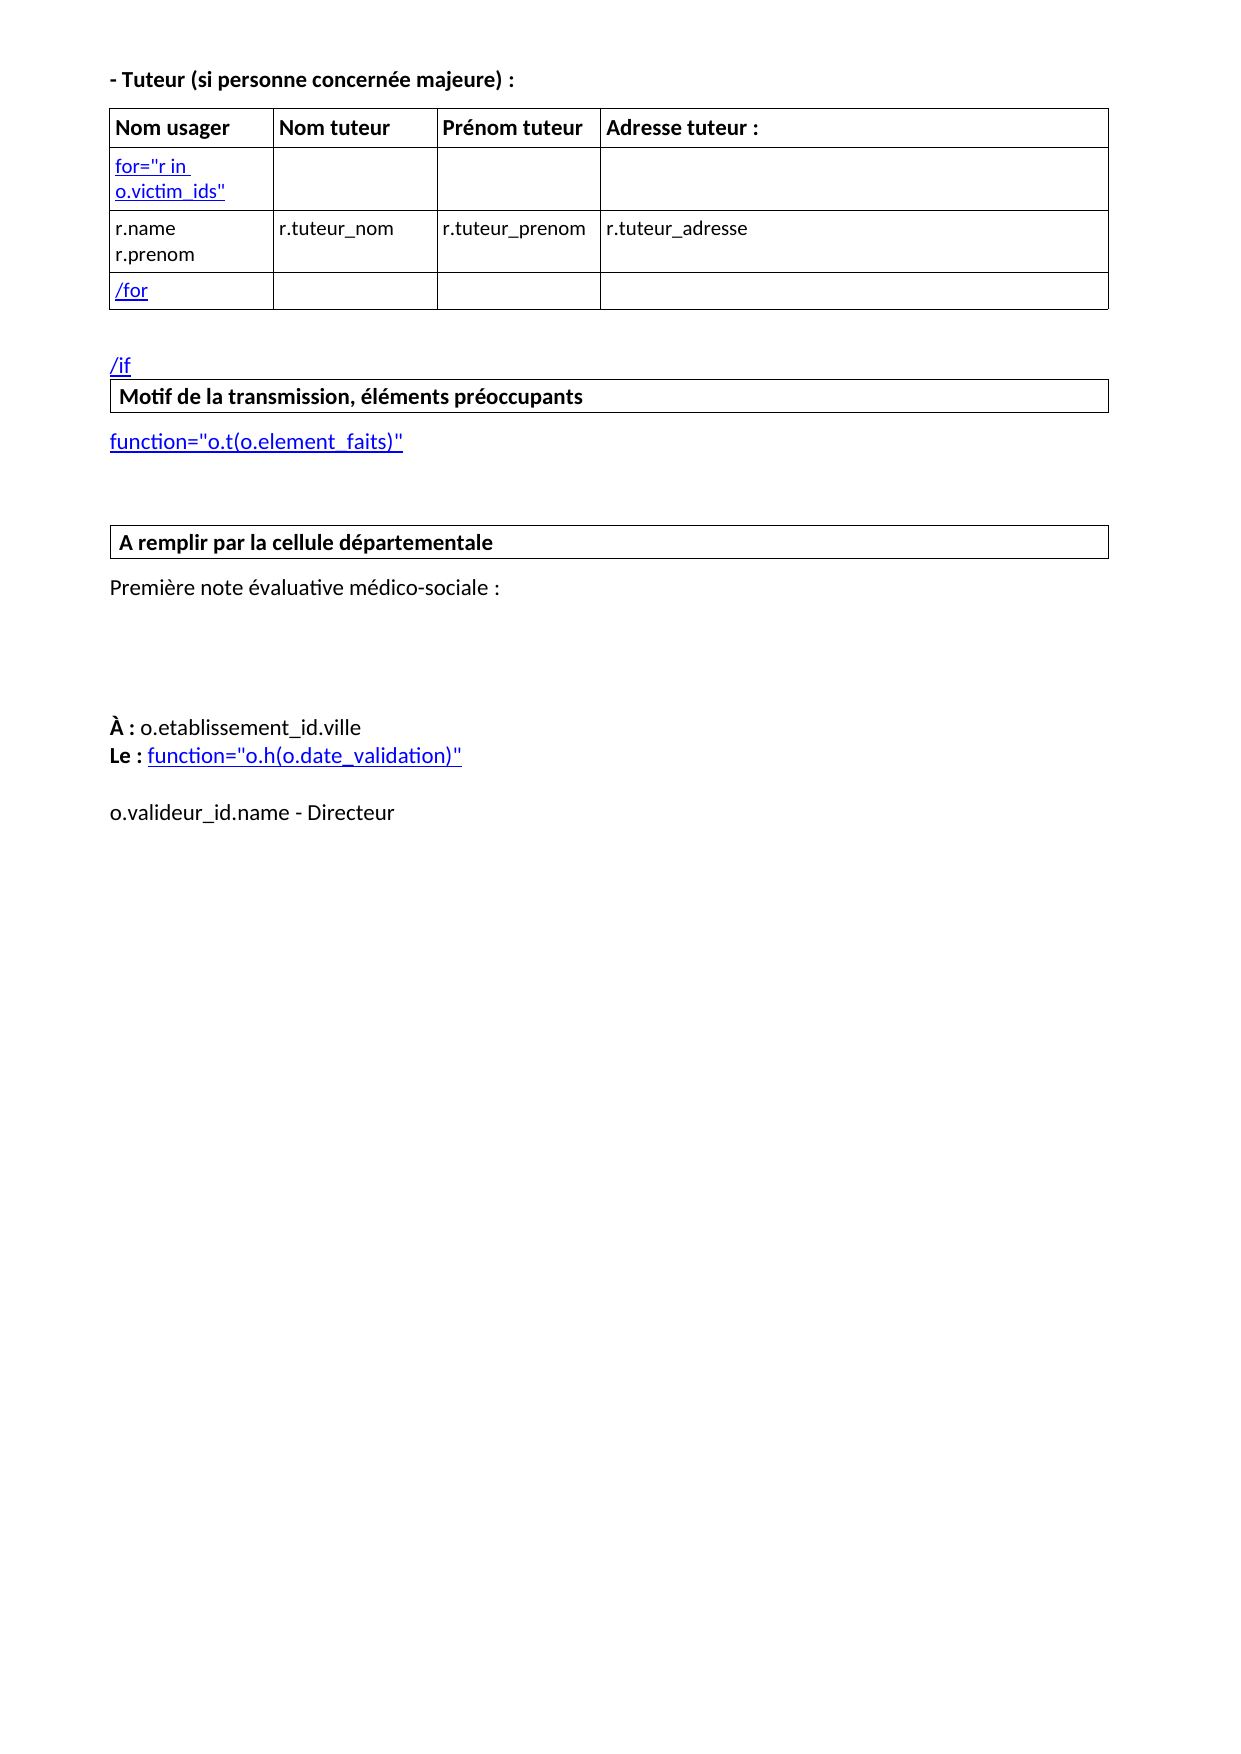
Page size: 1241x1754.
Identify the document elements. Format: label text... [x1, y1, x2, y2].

table_cell [274, 148, 437, 209]
table_header Nom tuteur [274, 109, 437, 147]
table_cell r.name r.prenom [110, 211, 273, 272]
table_cell r.tuteur_nom [274, 211, 437, 272]
table_cell [601, 273, 1108, 309]
table_header Adresse tuteur : [601, 109, 1108, 147]
table_header Nom usager [110, 109, 273, 147]
table_cell /for [110, 273, 273, 309]
subtitle A remplir par la cellule départementale [111, 526, 1108, 558]
table_cell r.tuteur_adresse [601, 211, 1108, 272]
table_cell [274, 273, 437, 309]
table_cell [438, 273, 600, 309]
table_cell [601, 148, 1108, 209]
text Le : function="o.h(o.date_validation)" [109, 742, 1109, 769]
text o.valideur_id.name - Directeur [109, 798, 1109, 826]
text À : o.etablissement_id.ville [109, 713, 1109, 742]
text /if [109, 351, 1109, 379]
table_header Prénom tuteur [438, 109, 600, 147]
table_cell [438, 148, 600, 209]
text - Tuteur (si personne concernée majeure) : [109, 66, 1109, 93]
table_cell for="r in o.victim_ids" [110, 148, 273, 209]
text Première note évaluative médico-sociale : [109, 573, 1109, 601]
text function="o.t(o.element_faits)" [109, 427, 1109, 455]
subtitle Motif de la transmission, éléments préoccupants [111, 380, 1108, 412]
table_cell r.tuteur_prenom [438, 211, 600, 272]
